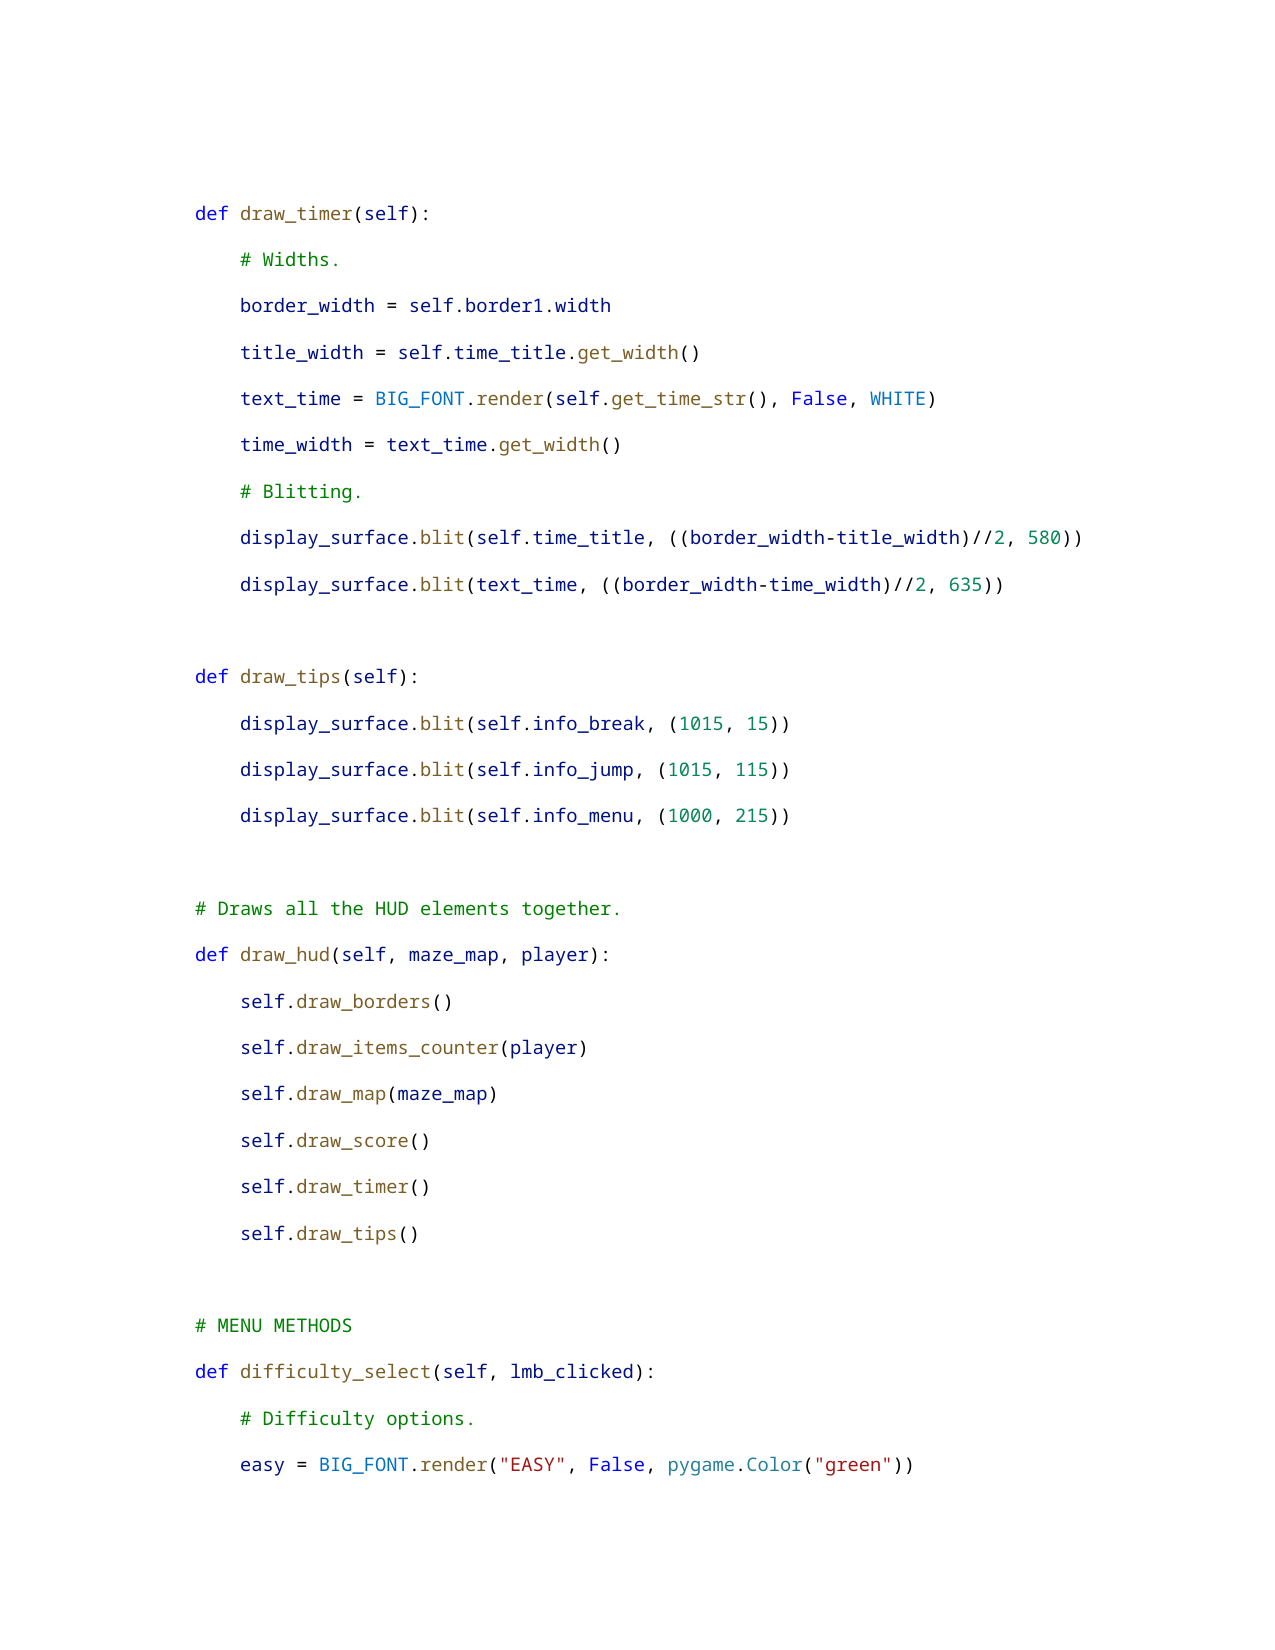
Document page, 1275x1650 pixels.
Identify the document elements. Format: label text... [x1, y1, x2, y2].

text self.draw_map(maze_map) [150, 1077, 1125, 1107]
text self.draw_tips() [150, 1216, 1125, 1246]
text time_width = text_time.get_width() [150, 428, 1125, 458]
text def draw_hud(self, maze_map, player): [150, 938, 1125, 968]
text display_surface.blit(self.info_menu, (1000, 215)) [150, 799, 1125, 829]
text # Widths. [150, 243, 1125, 272]
text # MENU METHODS [150, 1309, 1125, 1338]
text self.draw_borders() [150, 984, 1125, 1014]
text title_width = self.time_title.get_width() [150, 335, 1125, 365]
text display_surface.blit(self.info_break, (1015, 15)) [150, 706, 1125, 736]
text easy = BIG_FONT.render("EASY", False, pygame.Color("green")) [150, 1448, 1125, 1478]
text def draw_tips(self): [150, 660, 1125, 689]
text display_surface.blit(self.time_title, ((border_width-title_width)//2, 580)) [150, 521, 1125, 551]
text self.draw_items_counter(player) [150, 1031, 1125, 1060]
text border_width = self.border1.width [150, 289, 1125, 319]
text def difficulty_select(self, lmb_clicked): [150, 1355, 1125, 1385]
text # Difficulty options. [150, 1402, 1125, 1431]
text display_surface.blit(self.info_jump, (1015, 115)) [150, 753, 1125, 782]
text def draw_timer(self): [150, 196, 1125, 226]
text text_time = BIG_FONT.render(self.get_time_str(), False, WHITE) [150, 382, 1125, 411]
text display_surface.blit(text_time, ((border_width-time_width)//2, 635)) [150, 567, 1125, 597]
text # Draws all the HUD elements together. [150, 892, 1125, 921]
text # Blitting. [150, 474, 1125, 504]
text self.draw_score() [150, 1123, 1125, 1153]
text self.draw_timer() [150, 1170, 1125, 1199]
